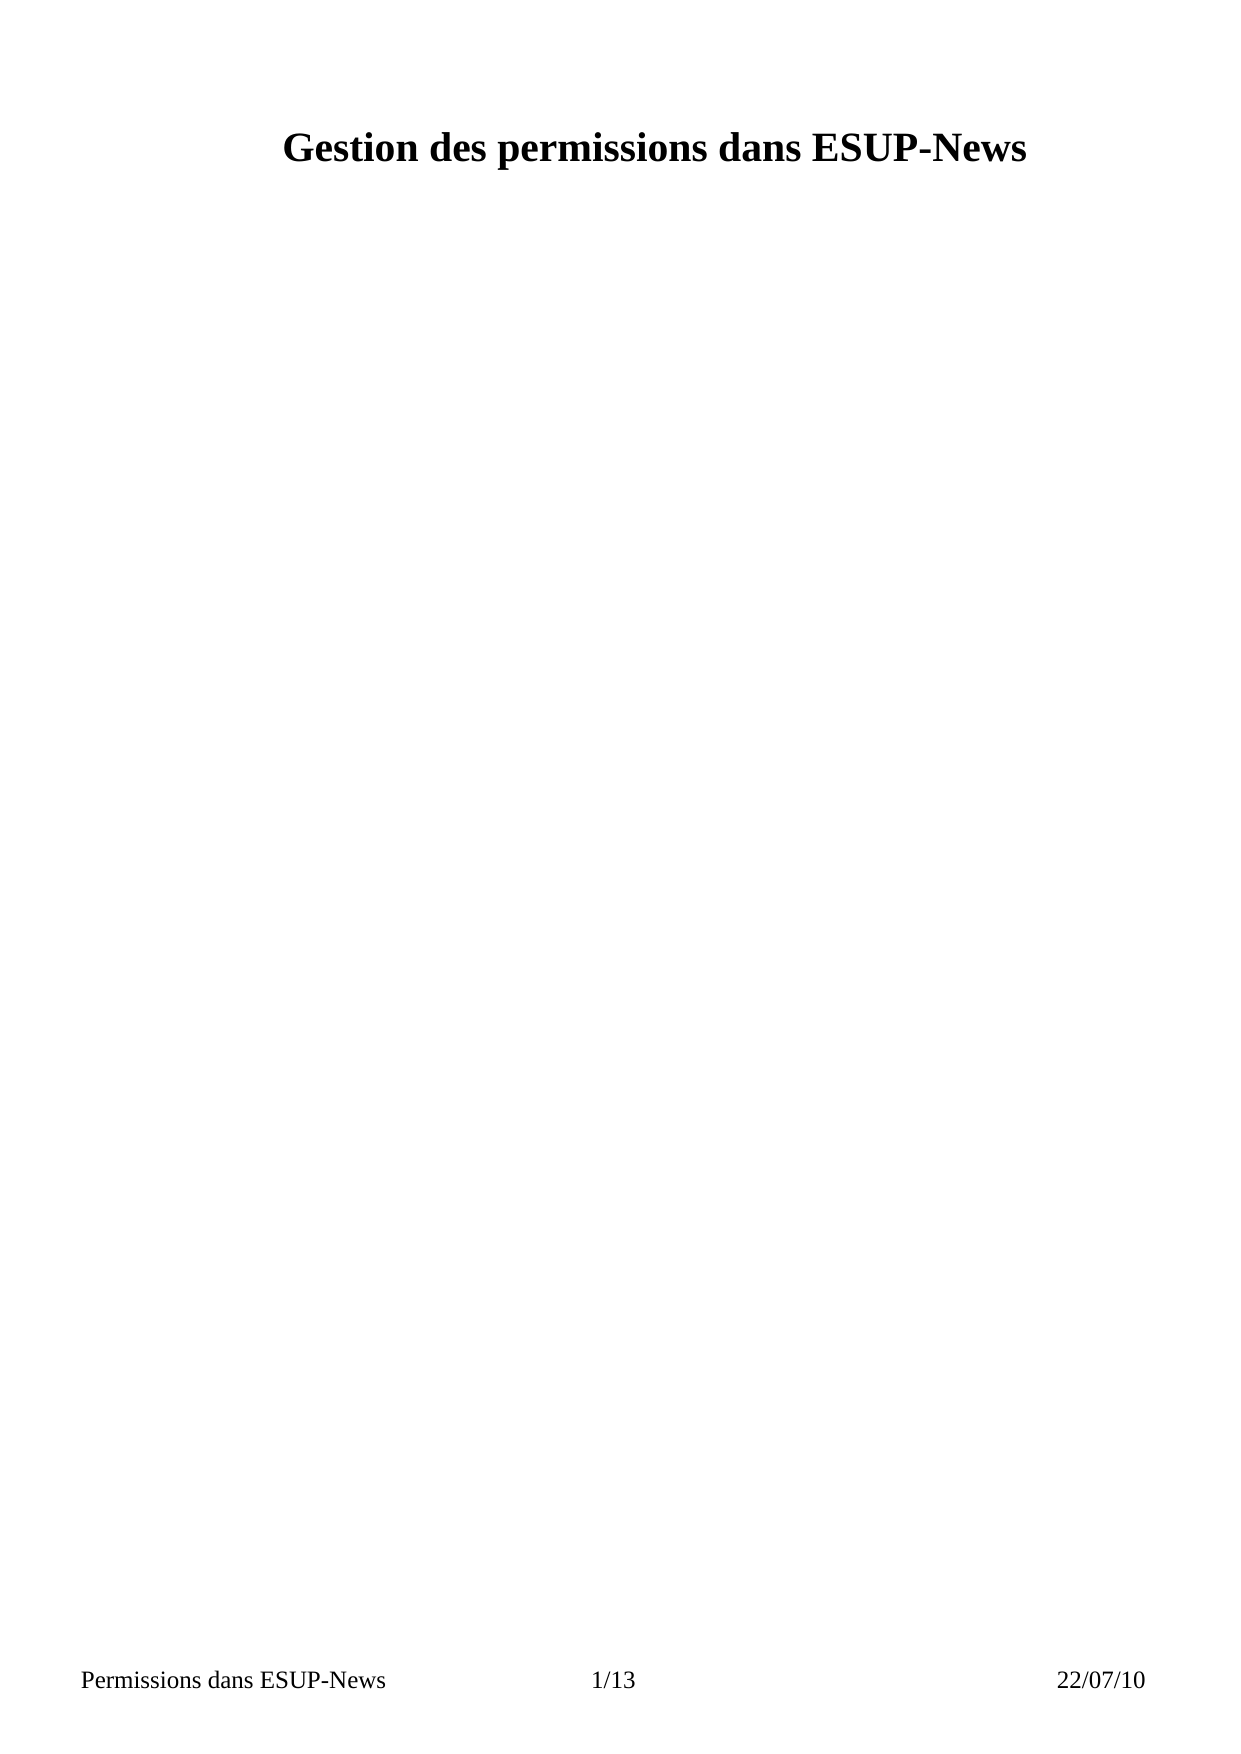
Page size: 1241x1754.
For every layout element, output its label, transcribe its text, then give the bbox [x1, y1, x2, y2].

text Gestion des permissions dans ESUP-News [75, 123, 1151, 171]
